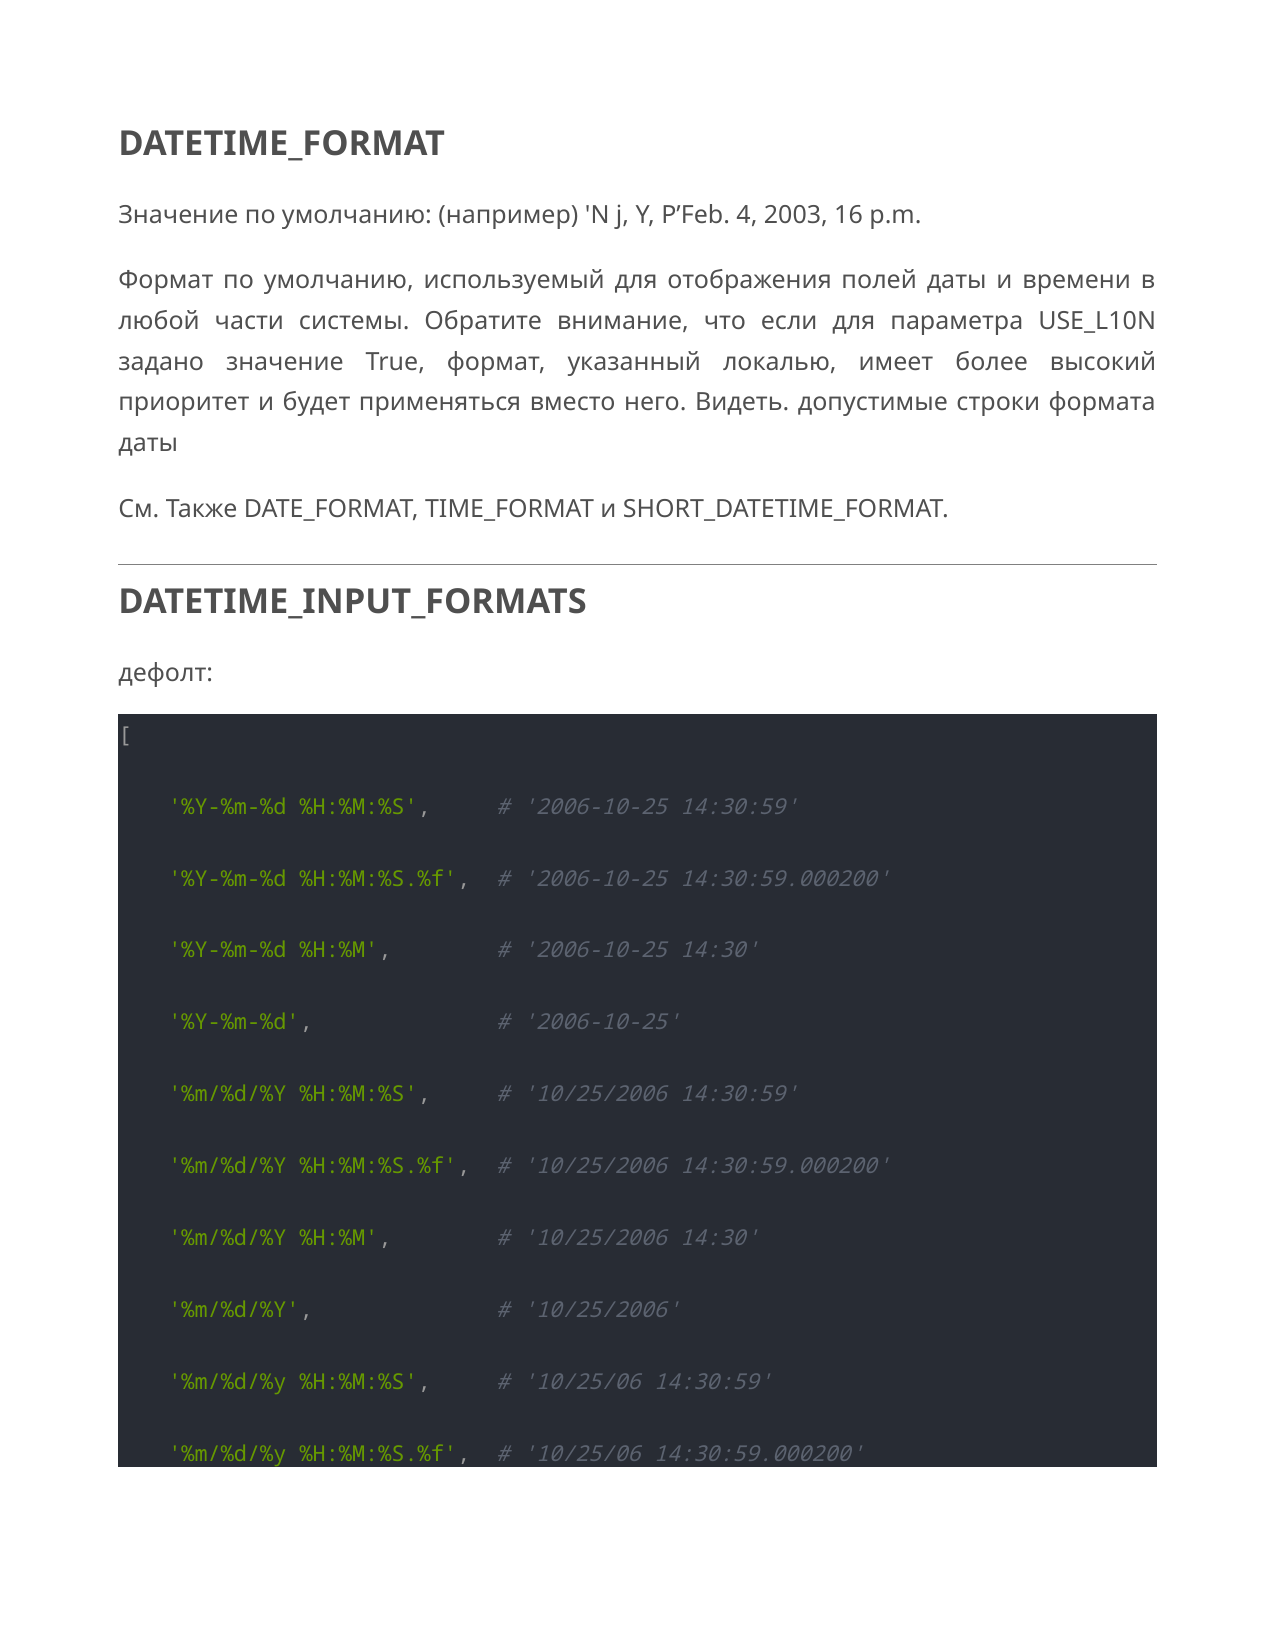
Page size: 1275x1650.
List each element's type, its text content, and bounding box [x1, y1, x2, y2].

text [ [118, 714, 1157, 748]
subtitle DATETIME_FORMAT [118, 118, 1157, 165]
text См. Также DATE_FORMAT, TIME_FORMAT и SHORT_DATETIME_FORMAT. [118, 484, 1157, 524]
text '%m/%d/%Y', # '10/25/2006' [118, 1289, 1157, 1323]
text '%Y-%m-%d %H:%M:%S.%f', # '2006-10-25 14:30:59.000200' [118, 858, 1157, 892]
text Значение по умолчанию: (например) 'N j, Y, P’Feb. 4, 2003, 16 p.m. [118, 190, 1157, 231]
subtitle DATETIME_INPUT_FORMATS [118, 577, 1157, 623]
text '%m/%d/%Y %H:%M:%S', # '10/25/2006 14:30:59' [118, 1073, 1157, 1108]
text '%m/%d/%Y %H:%M', # '10/25/2006 14:30' [118, 1217, 1157, 1252]
text '%m/%d/%y %H:%M:%S', # '10/25/06 14:30:59' [118, 1361, 1157, 1395]
text Формат по умолчанию, используемый для отображения полей даты и времени в любой части системы. Обратите внимание, что если для параметра USE_L10N задано значение True, формат, указанный локалью, имеет более высокий приоритет и будет применяться вместо него. Видеть. допустимые строки формата даты [118, 256, 1157, 459]
text '%m/%d/%y %H:%M:%S.%f', # '10/25/06 14:30:59.000200' [118, 1433, 1157, 1467]
text '%Y-%m-%d', # '2006-10-25' [118, 1002, 1157, 1036]
text '%Y-%m-%d %H:%M:%S', # '2006-10-25 14:30:59' [118, 786, 1157, 820]
text '%Y-%m-%d %H:%M', # '2006-10-25 14:30' [118, 930, 1157, 964]
text '%m/%d/%Y %H:%M:%S.%f', # '10/25/2006 14:30:59.000200' [118, 1145, 1157, 1180]
text дефолт: [118, 648, 1157, 689]
